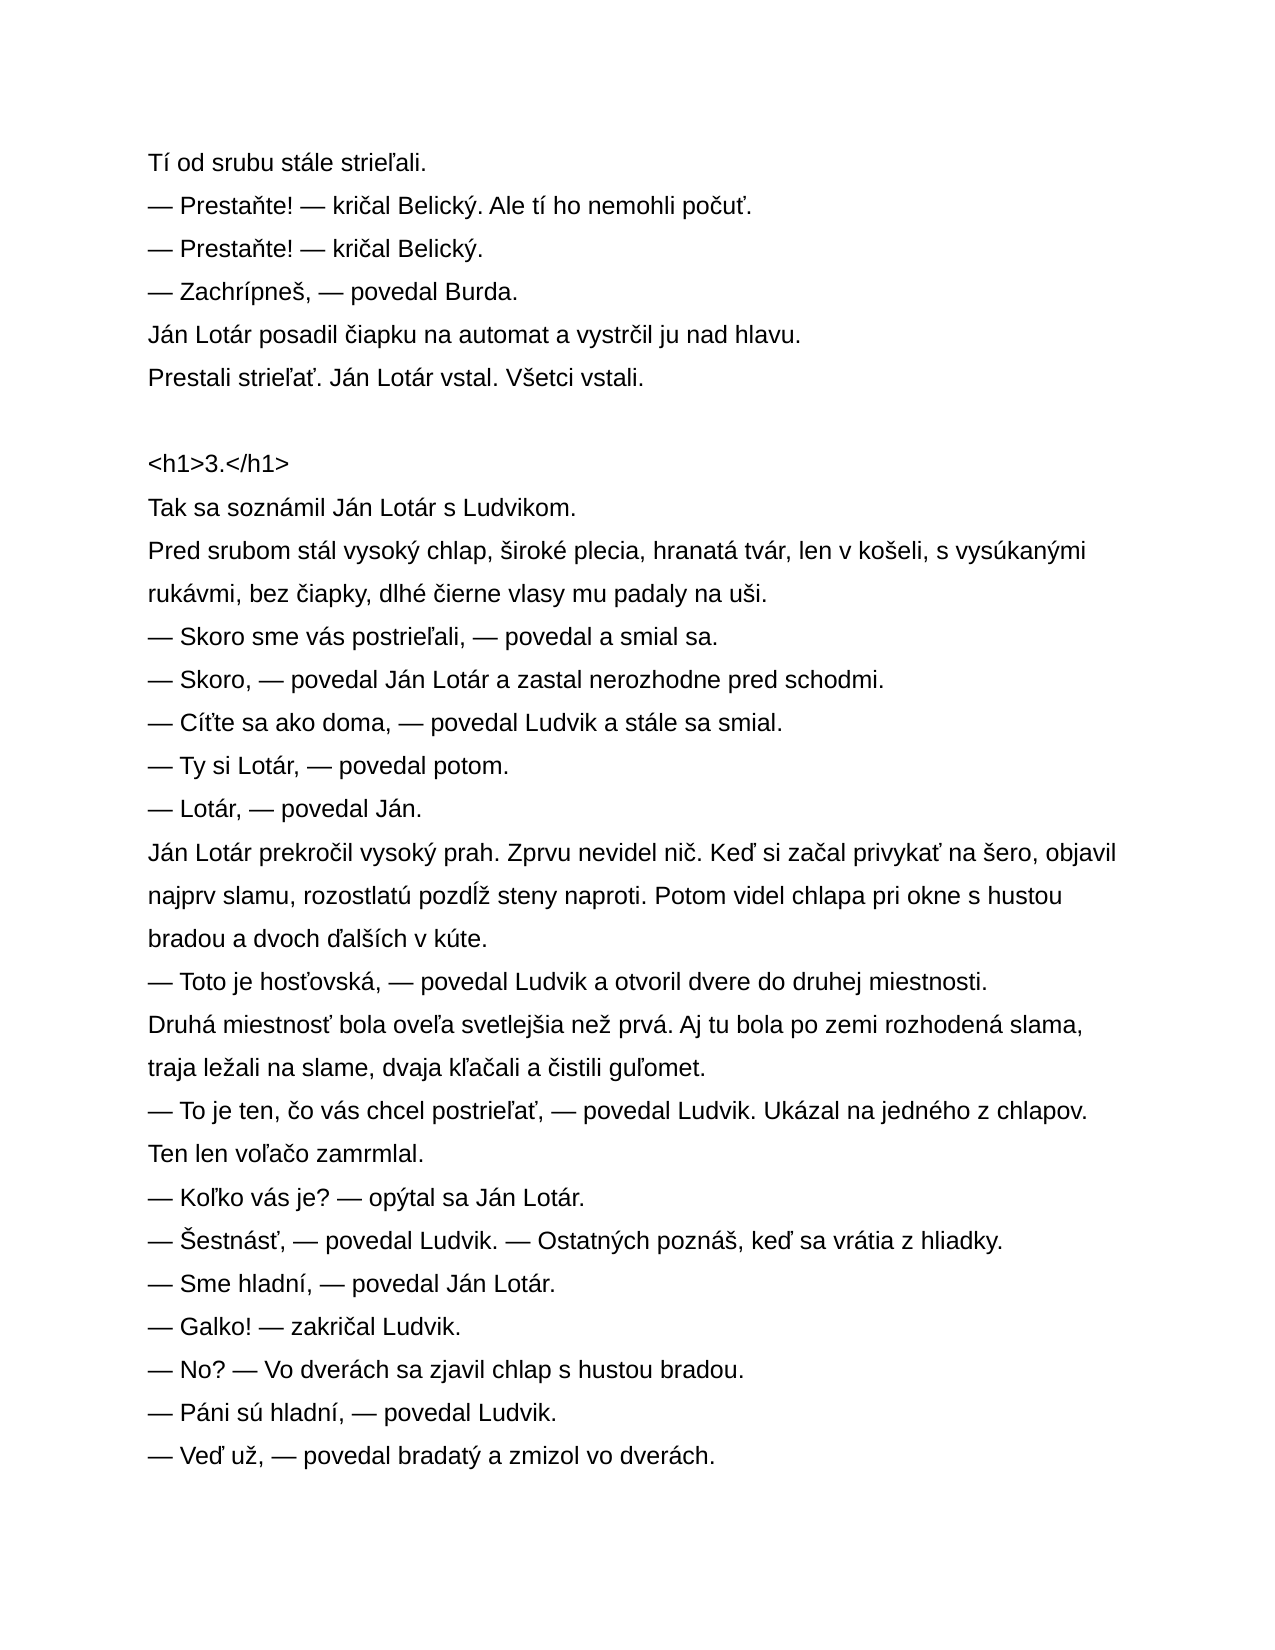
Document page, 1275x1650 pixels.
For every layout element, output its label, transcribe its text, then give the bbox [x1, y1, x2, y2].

text Druhá miestnosť bola oveľa svetlejšia než prvá. Aj tu bola po zemi rozhodená slama, traja ležali na slame, dvaja kľačali a čistili guľomet. [148, 1010, 1127, 1082]
text Ján Lotár posadil čiapku na automat a vystrčil ju nad hlavu. [148, 320, 1127, 349]
text — Prestaňte! — kričal Belický. Ale tí ho nemohli počuť. [148, 191, 1127, 219]
text Tak sa soznámil Ján Lotár s Ludvikom. [148, 493, 1127, 521]
text — Cíťte sa ako doma, — povedal Ludvik a stále sa smial. [148, 708, 1127, 737]
text <h1>3.</h1> [148, 449, 1127, 478]
text — Sme hladní, — povedal Ján Lotár. [148, 1269, 1127, 1298]
text Tí od srubu stále strieľali. [148, 148, 1127, 176]
text — Šestnásť, — povedal Ludvik. — Ostatných poznáš, keď sa vrátia z hliadky. [148, 1226, 1127, 1254]
text — Zachrípneš, — povedal Burda. [148, 277, 1127, 306]
text — Lotár, — povedal Ján. [148, 794, 1127, 823]
text Ján Lotár prekročil vysoký prah. Zprvu nevidel nič. Keď si začal privykať na šero, objavil najprv slamu, rozostlatú pozdĺž steny naproti. Potom videl chlapa pri okne s hustou bradou a dvoch ďalších v kúte. [148, 838, 1127, 953]
text — No? — Vo dverách sa zjavil chlap s hustou bradou. [148, 1355, 1127, 1384]
text — Koľko vás je? — opýtal sa Ján Lotár. [148, 1183, 1127, 1211]
text Prestali strieľať. Ján Lotár vstal. Všetci vstali. [148, 363, 1127, 392]
text — Prestaňte! — kričal Belický. [148, 234, 1127, 263]
text — To je ten, čo vás chcel postrieľať, — povedal Ludvik. Ukázal na jedného z chlapov. Ten len voľačo zamrmlal. [148, 1096, 1127, 1168]
text — Skoro sme vás postrieľali, — povedal a smial sa. [148, 622, 1127, 651]
text — Skoro, — povedal Ján Lotár a zastal nerozhodne pred schodmi. [148, 665, 1127, 694]
text — Veď už, — povedal bradatý a zmizol vo dverách. [148, 1441, 1127, 1470]
text — Ty si Lotár, — povedal potom. [148, 751, 1127, 780]
text — Galko! — zakričal Ludvik. [148, 1312, 1127, 1341]
text Pred srubom stál vysoký chlap, široké plecia, hranatá tvár, len v košeli, s vysúkanými rukávmi, bez čiapky, dlhé čierne vlasy mu padaly na uši. [148, 536, 1127, 608]
text — Páni sú hladní, — povedal Ludvik. [148, 1398, 1127, 1427]
text — Toto je hosťovská, — povedal Ludvik a otvoril dvere do druhej miestnosti. [148, 967, 1127, 996]
